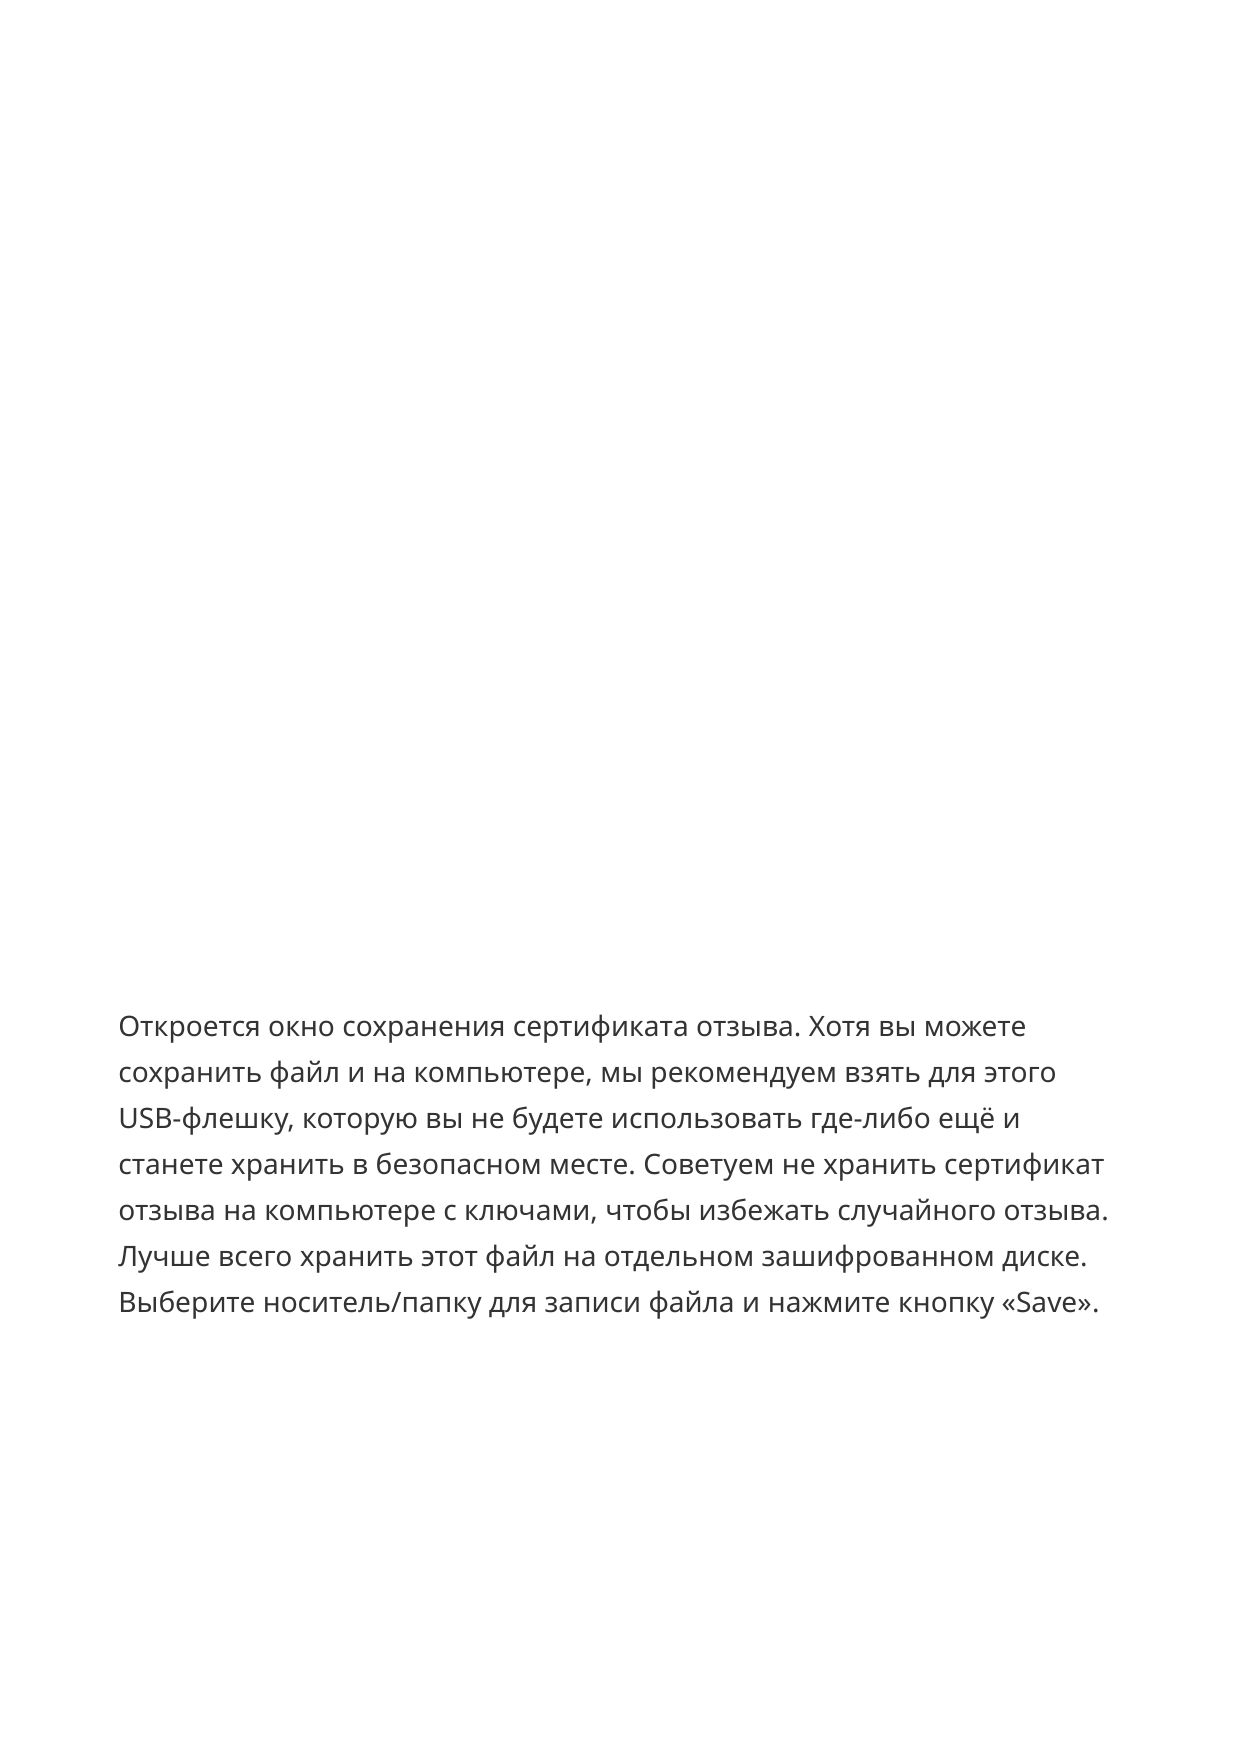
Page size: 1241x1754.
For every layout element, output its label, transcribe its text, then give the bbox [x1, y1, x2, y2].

text Откроется окно сохранения сертификата отзыва. Хотя вы можете сохранить файл и на компьютере, мы рекомендуем взять для этого USB-флешку, которую вы не будете использовать где-либо ещё и станете хранить в безопасном месте. Советуем не хранить сертификат отзыва на компьютере с ключами, чтобы избежать случайного отзыва. Лучше всего хранить этот файл на отдельном зашифрованном диске. Выберите носитель/папку для записи файла и нажмите кнопку «Save». [118, 1007, 1122, 1321]
